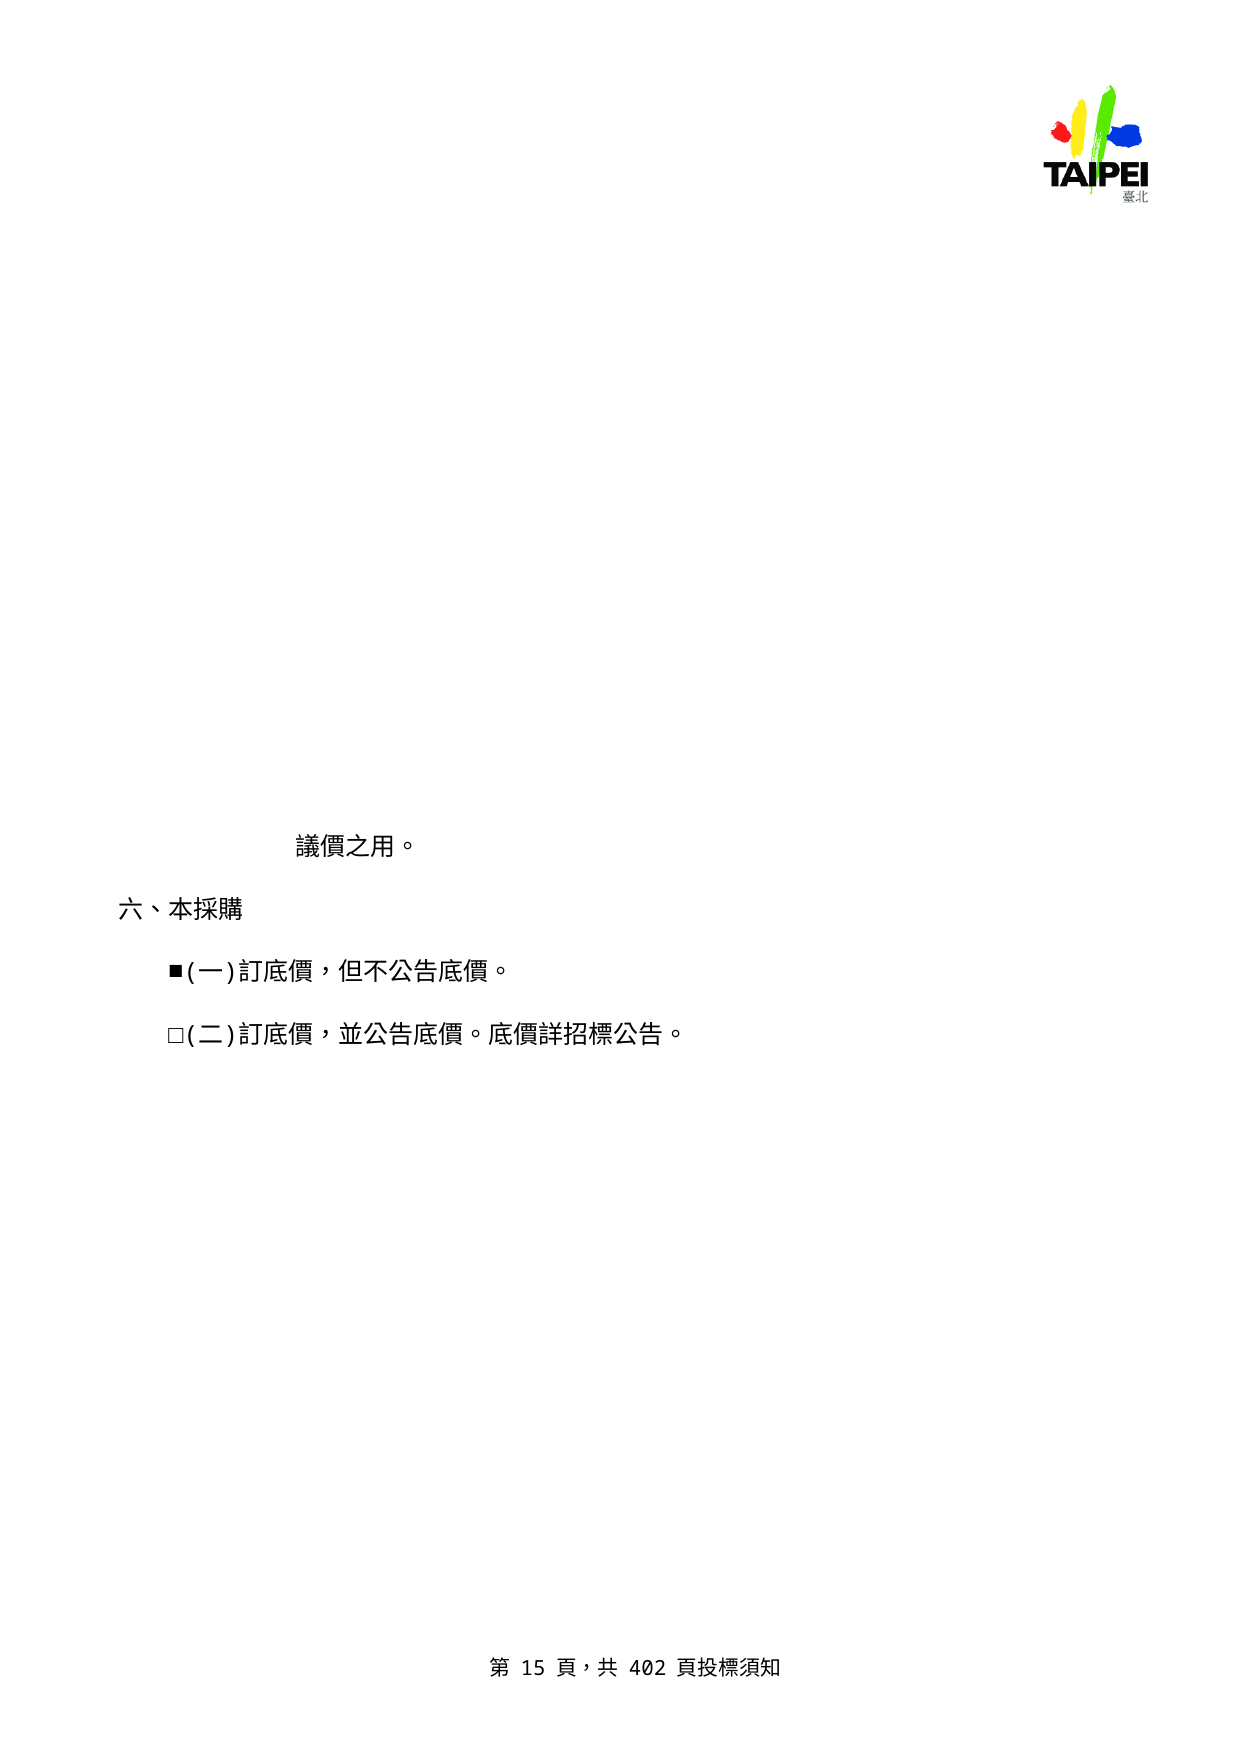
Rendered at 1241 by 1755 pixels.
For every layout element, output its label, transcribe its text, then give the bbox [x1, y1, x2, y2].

text ■(一)訂底價，但不公告底價。 [168, 928, 1152, 991]
text □(二)訂底價，並公告底價。底價詳招標公告。 [168, 991, 1152, 1053]
text 六、本採購 [118, 866, 1152, 928]
text 議價之用。 [236, 803, 1152, 866]
